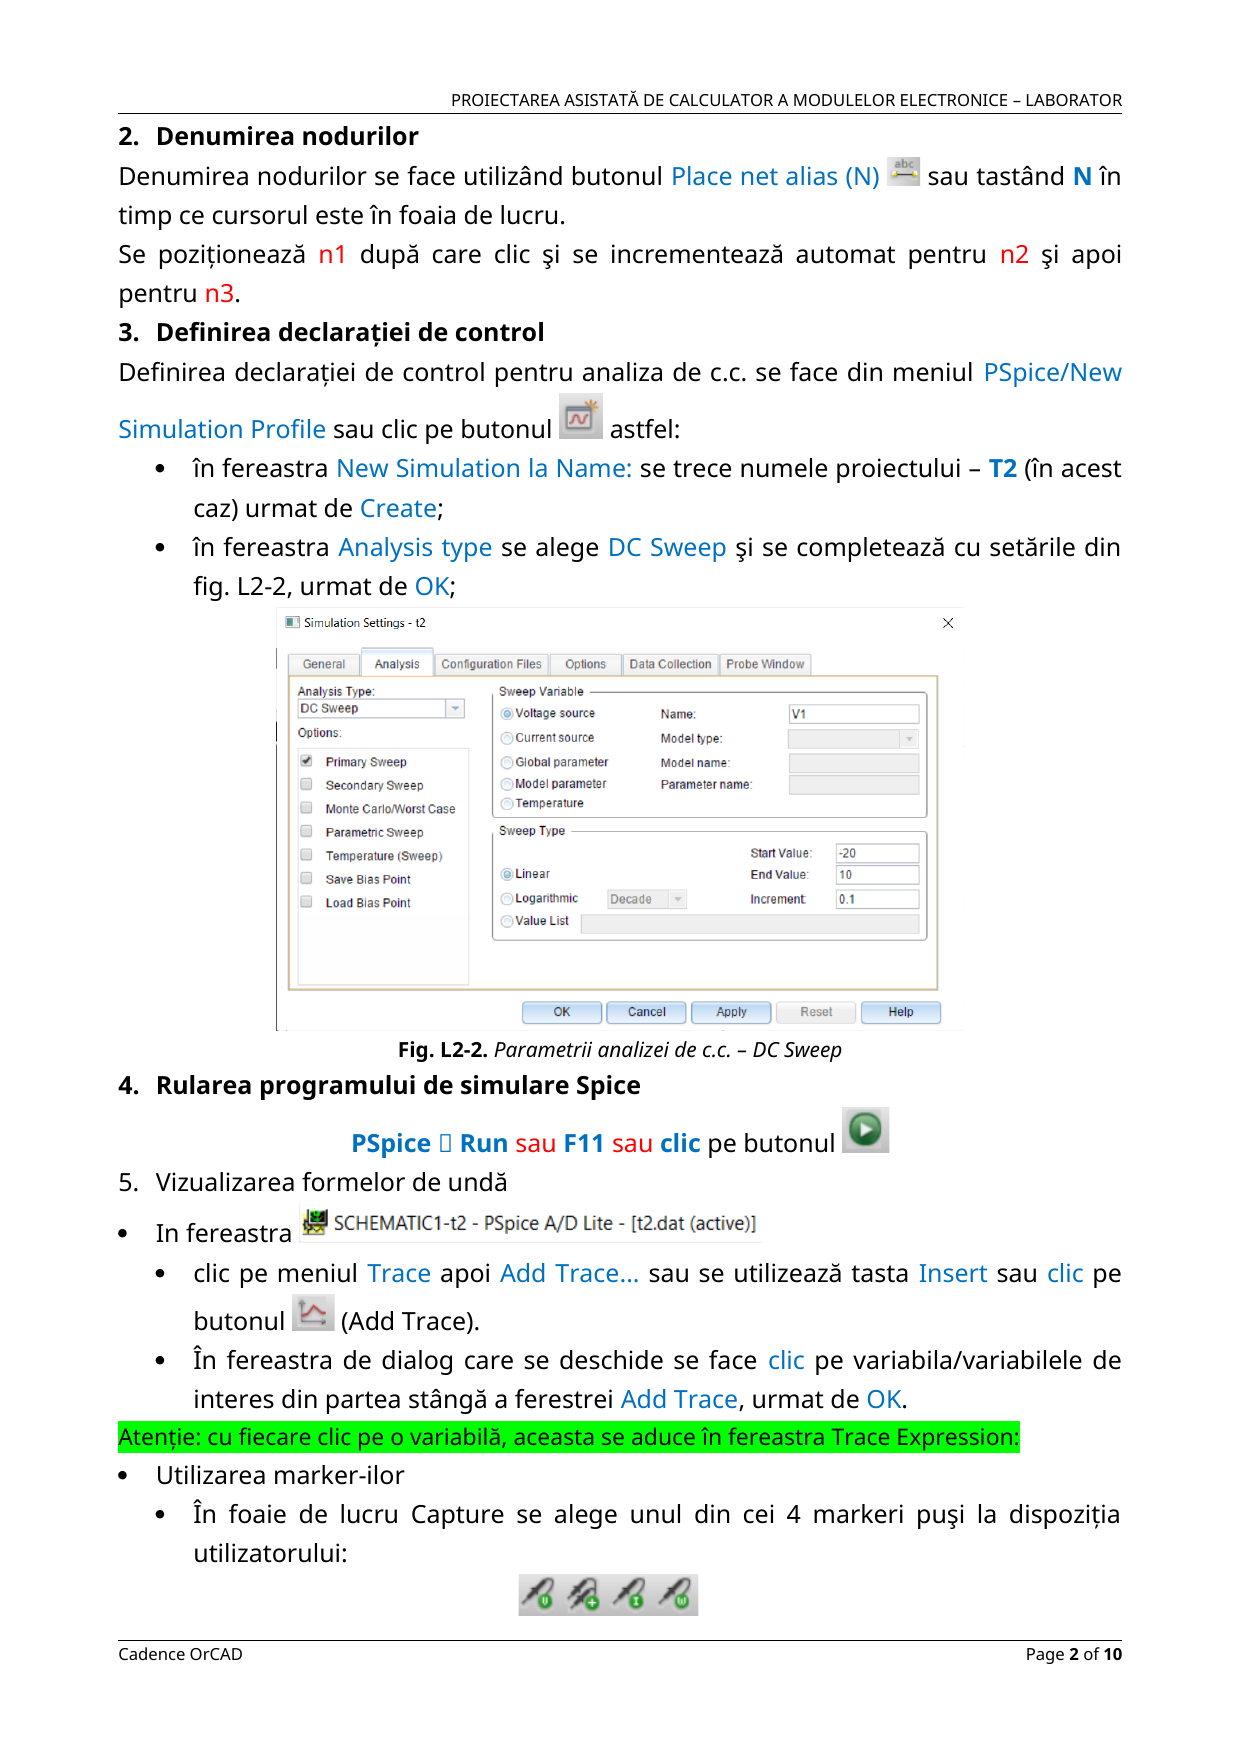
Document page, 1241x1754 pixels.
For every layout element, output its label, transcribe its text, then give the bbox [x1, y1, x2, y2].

picture [292, 1294, 335, 1331]
list în fereastra New Simulation la Name: se trece numele proiectului – T2 (în acest caz) urmat de Create; [156, 451, 1122, 524]
list clic pe meniul Trace apoi Add Trace... sau se utilizează tasta Insert sau clic pe butonul (Add Trace). [156, 1255, 1122, 1338]
picture [299, 1203, 762, 1243]
picture [276, 607, 965, 1031]
picture [886, 157, 921, 186]
list Denumirea nodurilor [118, 118, 1122, 152]
list Vizualizarea formelor de undă [118, 1165, 1122, 1199]
list Utilizarea marker-ilor [118, 1457, 1122, 1491]
text Definirea declarației de control pentru analiza de c.c. se face din meniul PSpice/New Simulation Profile sau clic pe butonul astfel: [118, 354, 1122, 446]
text Denumirea nodurilor se face utilizând butonul Place net alias (N) sau tastând N în timp ce cursorul este în foaia de lucru. [118, 157, 1122, 232]
list Definirea declarației de control [118, 315, 1122, 349]
picture [842, 1107, 890, 1153]
text Se poziționează n1 după care clic şi se incrementează automat pentru n2 şi apoi pentru n3. [118, 237, 1122, 310]
list În foaie de lucru Capture se alege unul din cei 4 markeri puşi la dispoziția utilizatorului: [156, 1496, 1122, 1570]
text PSpice  Run sau F11 sau clic pe butonul [118, 1107, 1122, 1159]
picture [518, 1574, 699, 1616]
table_header [107, 1575, 1110, 1620]
list In fereastra [118, 1204, 1122, 1250]
list în fereastra Analysis type se alege DC Sweep şi se completează cu setările din fig. L2-2, urmat de OK; [156, 529, 1122, 603]
text Fig. L2-2. Parametrii analizei de c.c. – DC Sweep [118, 1035, 1122, 1064]
text Atenție: cu fiecare clic pe o variabilă, aceasta se aduce în fereastra Trace Expression: [118, 1421, 1122, 1453]
list Rularea programului de simulare Spice [118, 1068, 1122, 1102]
list În fereastra de dialog care se deschide se face clic pe variabila/variabilele de interes din partea stângă a ferestrei Add Trace, urmat de OK. [156, 1343, 1122, 1416]
picture [559, 393, 603, 439]
